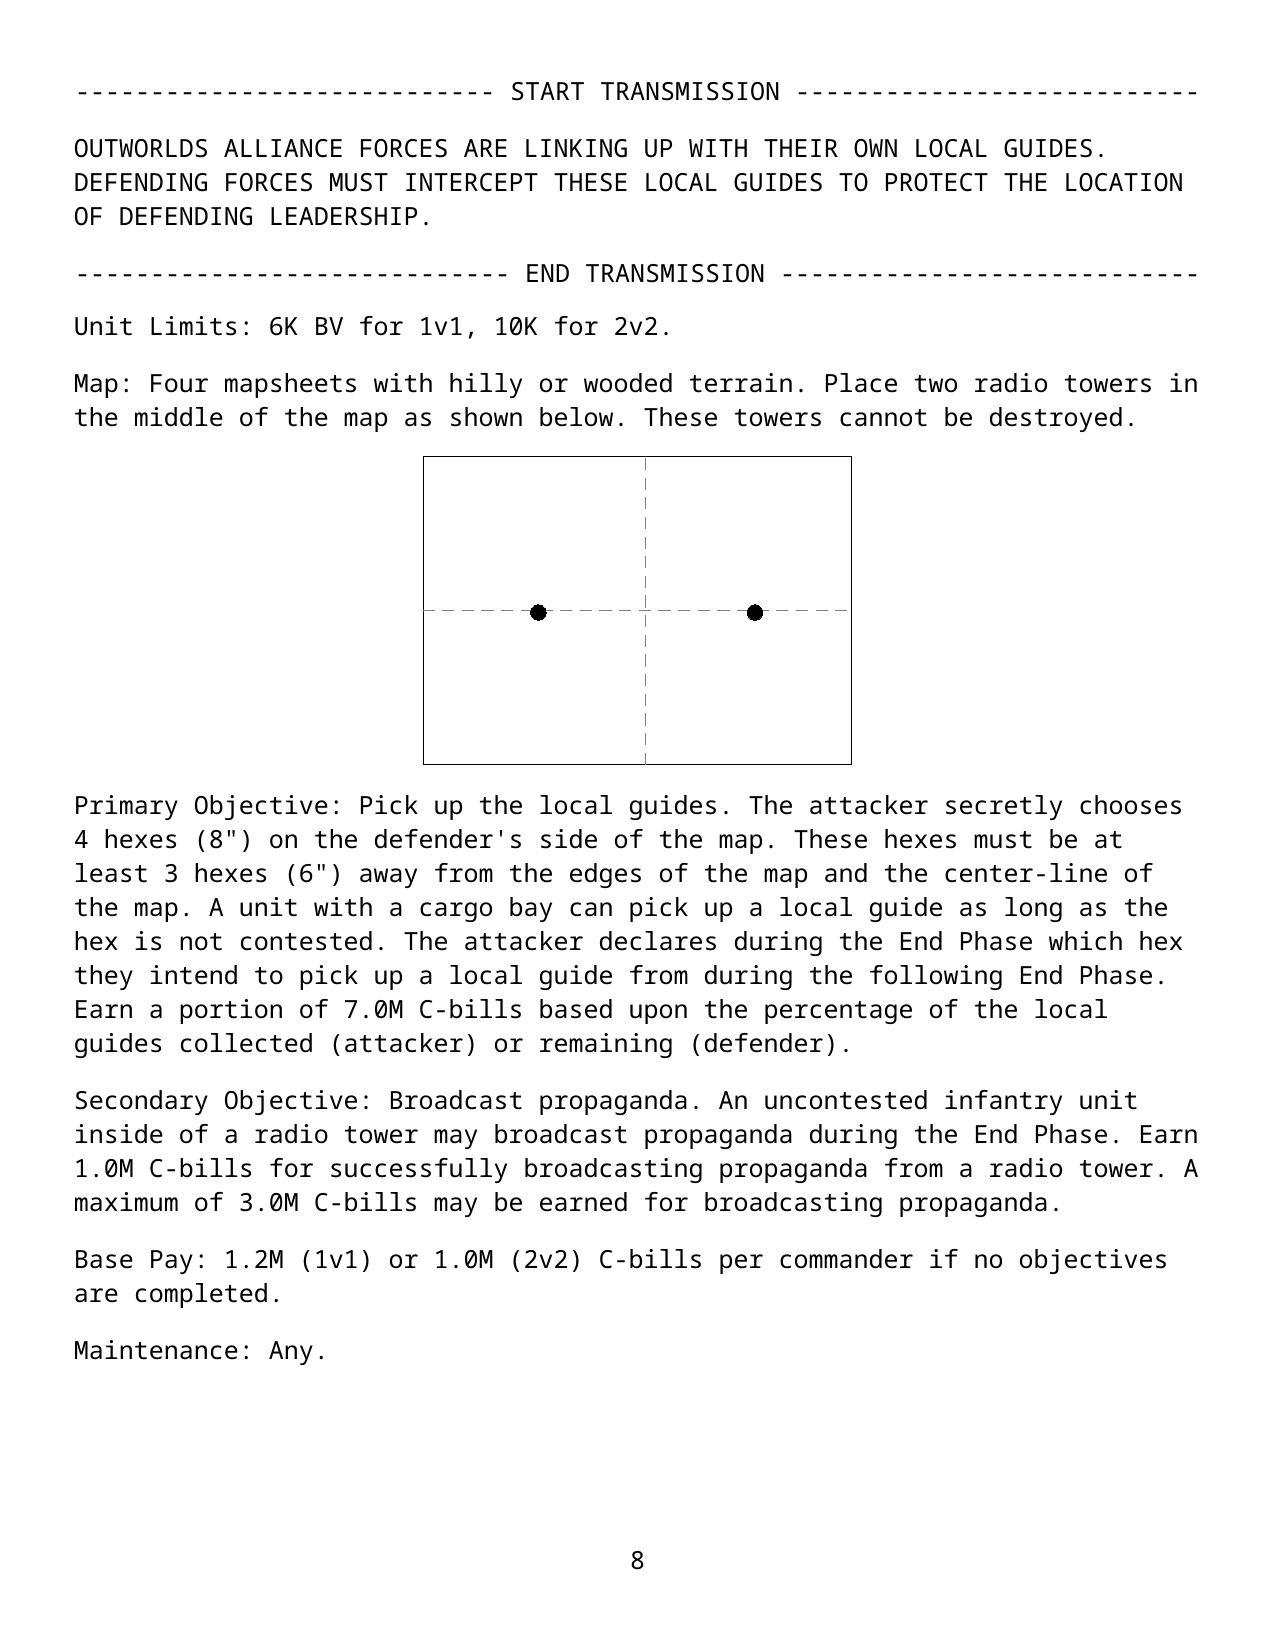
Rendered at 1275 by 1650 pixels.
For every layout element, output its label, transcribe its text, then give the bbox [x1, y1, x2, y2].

text ----------------------------- END TRANSMISSION ---------------------------- [73, 232, 1201, 289]
text OUTWORLDS ALLIANCE FORCES ARE LINKING UP WITH THEIR OWN LOCAL GUIDES. DEFENDING FORCES MUST INTERCEPT THESE LOCAL GUIDES TO PROTECT THE LOCATION OF DEFENDING LEADERSHIP. [73, 108, 1201, 232]
text Primary Objective: Pick up the local guides. The attacker secretly chooses 4 hexes (8") on the defender's side of the map. These hexes must be at least 3 hexes (6") away from the edges of the map and the center-line of the map. A unit with a cargo bay can pick up a local guide as long as the hex is not contested. The attacker declares during the End Phase which hex they intend to pick up a local guide from during the following End Phase. Earn a portion of 7.0M C-bills based upon the percentage of the local guides collected (attacker) or remaining (defender). [73, 788, 1201, 1060]
text Secondary Objective: Broadcast propaganda. An uncontested infantry unit inside of a radio tower may broadcast propaganda during the End Phase. Earn 1.0M C-bills for successfully broadcasting propaganda from a radio tower. A maximum of 3.0M C-bills may be earned for broadcasting propaganda. [73, 1083, 1201, 1219]
text Maintenance: Any. [73, 1333, 1201, 1367]
text Map: Four mapsheets with hilly or wooded terrain. Place two radio towers in the middle of the map as shown below. These towers cannot be destroyed. [73, 365, 1201, 433]
text Unit Limits: 6K BV for 1v1, 10K for 2v2. [73, 308, 1201, 342]
text ---------------------------- START TRANSMISSION --------------------------- [73, 73, 1201, 108]
subtitle MISSION 3 [73, 289, 1201, 308]
text Base Pay: 1.2M (1v1) or 1.0M (2v2) C-bills per commander if no objectives are completed. [73, 1242, 1201, 1310]
